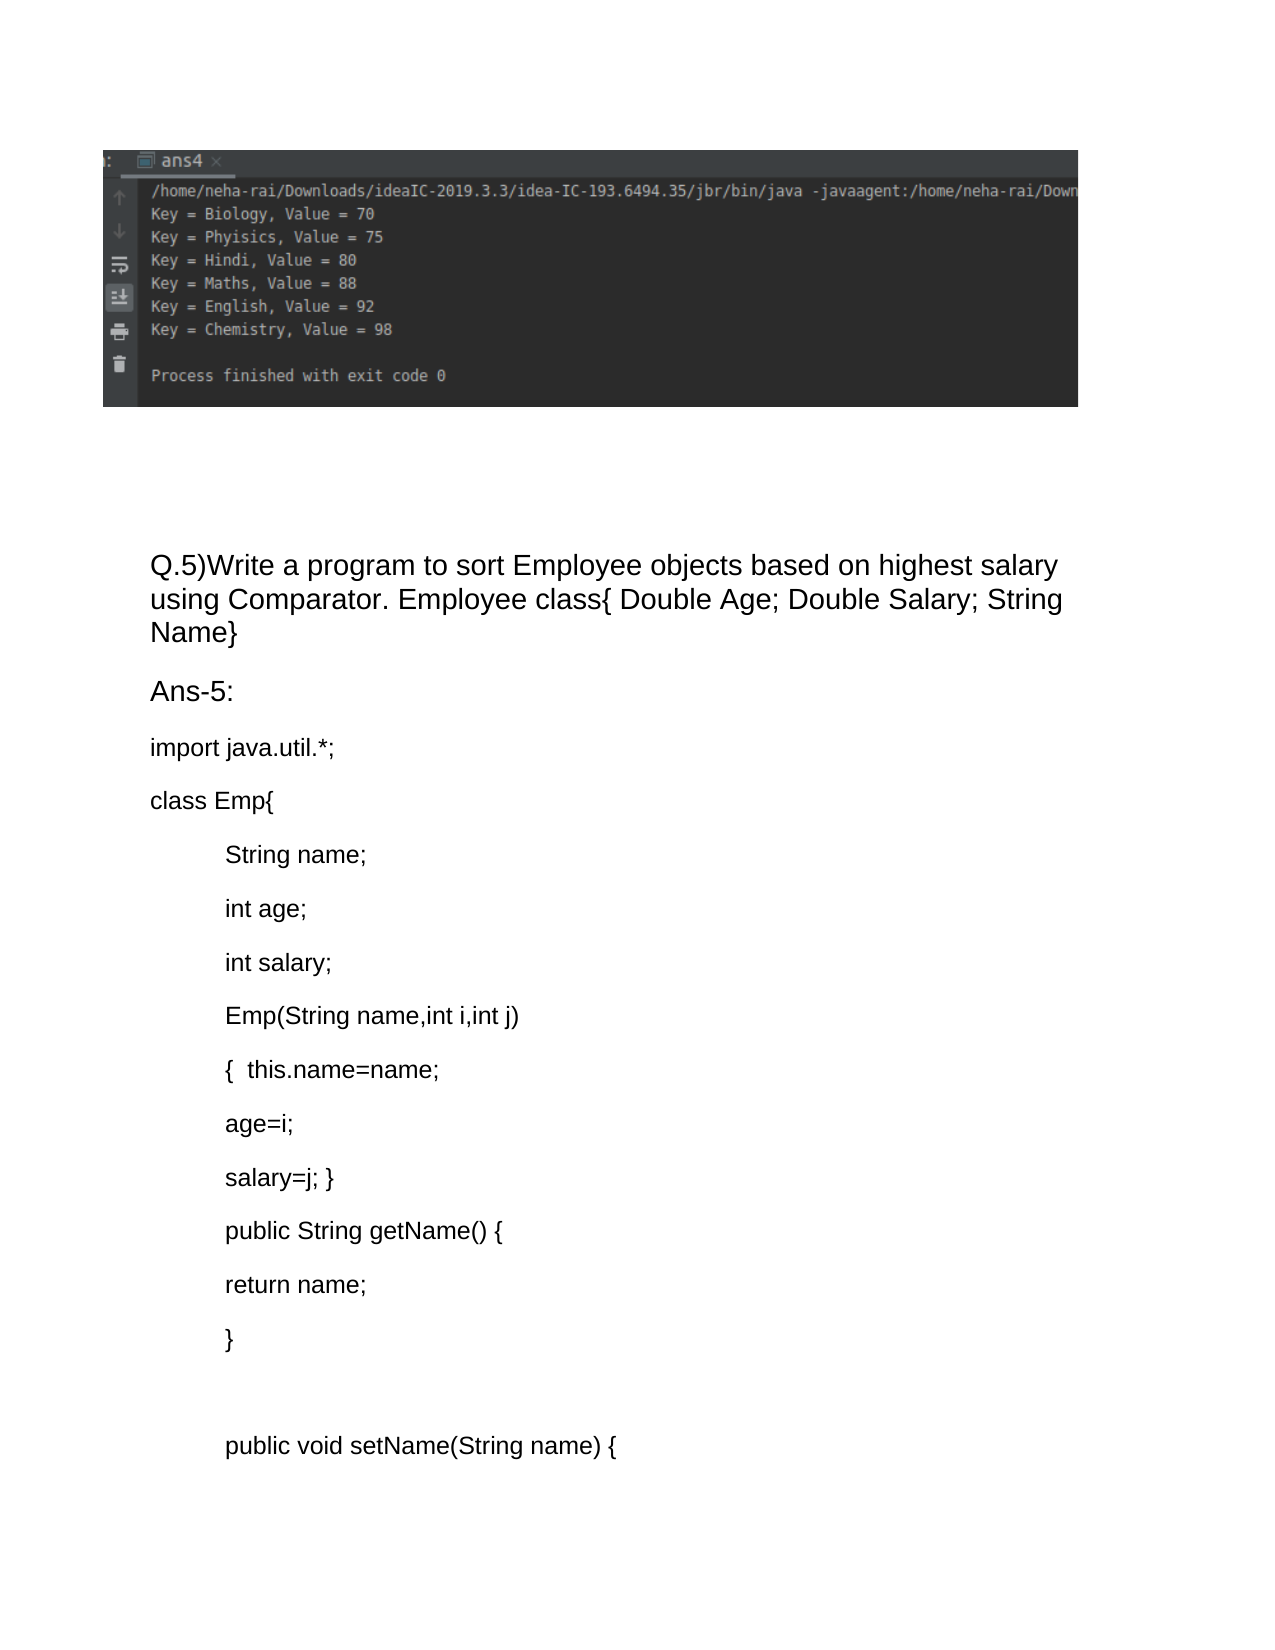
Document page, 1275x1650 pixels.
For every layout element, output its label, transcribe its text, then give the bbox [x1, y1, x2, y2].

text import java.util.*; [150, 732, 1125, 761]
text age=i; [150, 1109, 1125, 1137]
text Emp(String name,int i,int j) [150, 1001, 1125, 1030]
picture [103, 150, 1079, 407]
text } [150, 1324, 1125, 1352]
text public String getName() { [150, 1216, 1125, 1245]
text { this.name=name; [150, 1055, 1125, 1084]
text Q.5)Write a program to sort Employee objects based on highest salary using Comparator. Employee class{ Double Age; Double Salary; String Name} [150, 548, 1125, 649]
text salary=j; } [150, 1162, 1125, 1191]
text return name; [150, 1270, 1125, 1299]
text public void setName(String name) { [150, 1431, 1125, 1460]
text class Emp{ [150, 786, 1125, 815]
text Ans-5: [150, 674, 1125, 707]
text int age; [150, 894, 1125, 922]
text String name; [150, 840, 1125, 869]
text int salary; [150, 947, 1125, 976]
